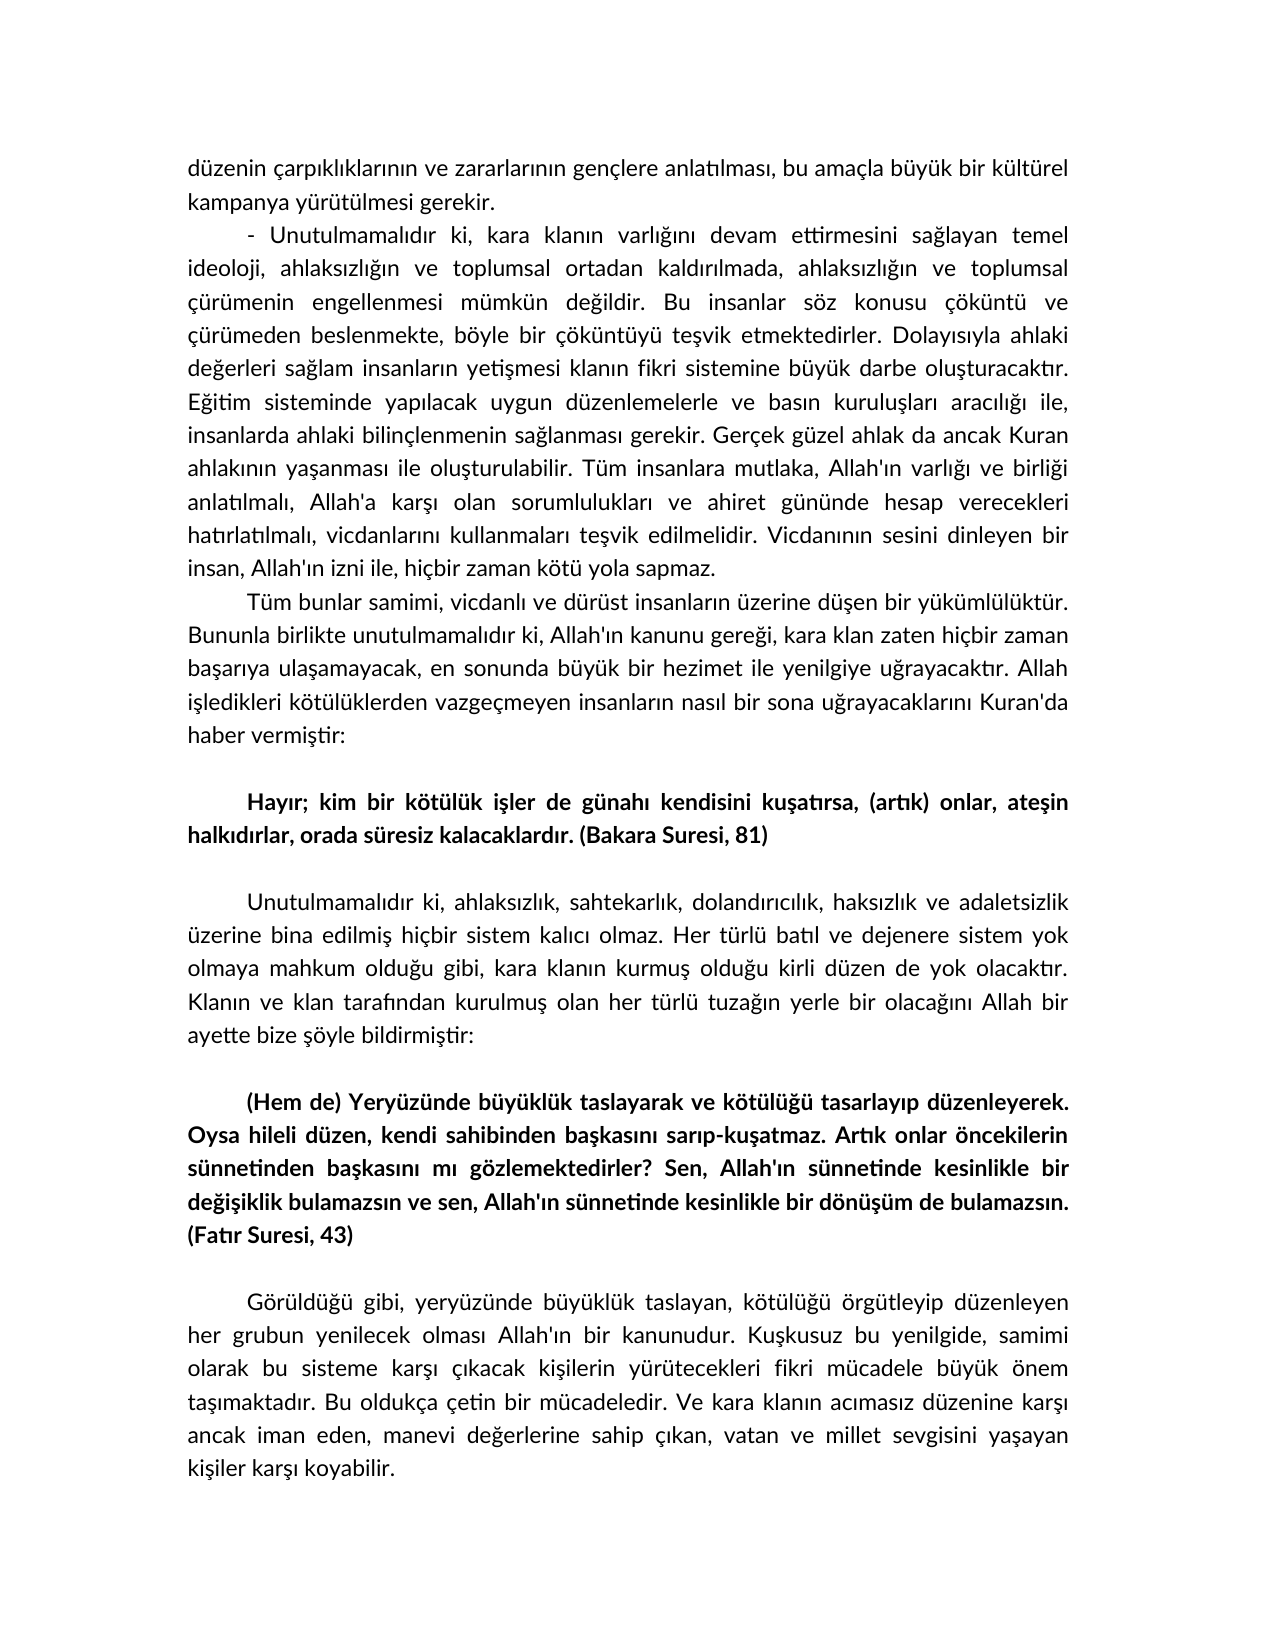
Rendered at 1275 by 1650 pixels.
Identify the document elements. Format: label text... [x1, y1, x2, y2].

text Hayır; kim bir kötülük işler de günahı kendisini kuşatırsa, (artık) onlar, ateşin halkıdırlar, orada süresiz kalacaklardır. (Bakara Suresi, 81) [187, 783, 1070, 850]
text Unutulmamalıdır ki, ahlaksızlık, sahtekarlık, dolandırıcılık, haksızlık ve adaletsizlik üzerine bina edilmiş hiçbir sistem kalıcı olmaz. Her türlü batıl ve dejenere sistem yok olmaya mahkum olduğu gibi, kara klanın kurmuş olduğu kirli düzen de yok olacaktır. Klanın ve klan tarafından kurulmuş olan her türlü tuzağın yerle bir olacağını Allah bir ayette bize şöyle bildirmiştir: [187, 883, 1070, 1050]
text (Hem de) Yeryüzünde büyüklük taslayarak ve kötülüğü tasarlayıp düzenleyerek. Oysa hileli düzen, kendi sahibinden başkasını sarıp-kuşatmaz. Artık onlar öncekilerin sünnetinden başkasını mı gözlemektedirler? Sen, Allah'ın sünnetinde kesinlikle bir değişiklik bulamazsın ve sen, Allah'ın sünnetinde kesinlikle bir dönüşüm de bulamazsın. (Fatır Suresi, 43) [187, 1083, 1070, 1250]
text - Unutulmamalıdır ki, kara klanın varlığını devam ettirmesini sağlayan temel ideoloji, ahlaksızlığın ve toplumsal ortadan kaldırılmada, ahlaksızlığın ve toplumsal çürümenin engellenmesi mümkün değildir. Bu insanlar söz konusu çöküntü ve çürümeden beslenmekte, böyle bir çöküntüyü teşvik etmektedirler. Dolayısıyla ahlaki değerleri sağlam insanların yetişmesi klanın fikri sistemine büyük darbe oluşturacaktır. Eğitim sisteminde yapılacak uygun düzenlemelerle ve basın kuruluşları aracılığı ile, insanlarda ahlaki bilinçlenmenin sağlanması gerekir. Gerçek güzel ahlak da ancak Kuran ahlakının yaşanması ile oluşturulabilir. Tüm insanlara mutlaka, Allah'ın varlığı ve birliği anlatılmalı, Allah'a karşı olan sorumlulukları ve ahiret gününde hesap verecekleri hatırlatılmalı, vicdanlarını kullanmaları teşvik edilmelidir. Vicdanının sesini dinleyen bir insan, Allah'ın izni ile, hiçbir zaman kötü yola sapmaz. [187, 217, 1070, 583]
text Görüldüğü gibi, yeryüzünde büyüklük taslayan, kötülüğü örgütleyip düzenleyen her grubun yenilecek olması Allah'ın bir kanunudur. Kuşkusuz bu yenilgide, samimi olarak bu sisteme karşı çıkacak kişilerin yürütecekleri fikri mücadele büyük önem taşımaktadır. Bu oldukça çetin bir mücadeledir. Ve kara klanın acımasız düzenine karşı ancak iman eden, manevi değerlerine sahip çıkan, vatan ve millet sevgisini yaşayan kişiler karşı koyabilir. [187, 1283, 1070, 1483]
text Tüm bunlar samimi, vicdanlı ve dürüst insanların üzerine düşen bir yükümlülüktür. Bununla birlikte unutulmamalıdır ki, Allah'ın kanunu gereği, kara klan zaten hiçbir zaman başarıya ulaşamayacak, en sonunda büyük bir hezimet ile yenilgiye uğrayacaktır. Allah işledikleri kötülüklerden vazgeçmeyen insanların nasıl bir sona uğrayacaklarını Kuran'da haber vermiştir: [187, 583, 1070, 750]
text düzenin çarpıklıklarının ve zararlarının gençlere anlatılması, bu amaçla büyük bir kültürel kampanya yürütülmesi gerekir. [187, 150, 1070, 217]
